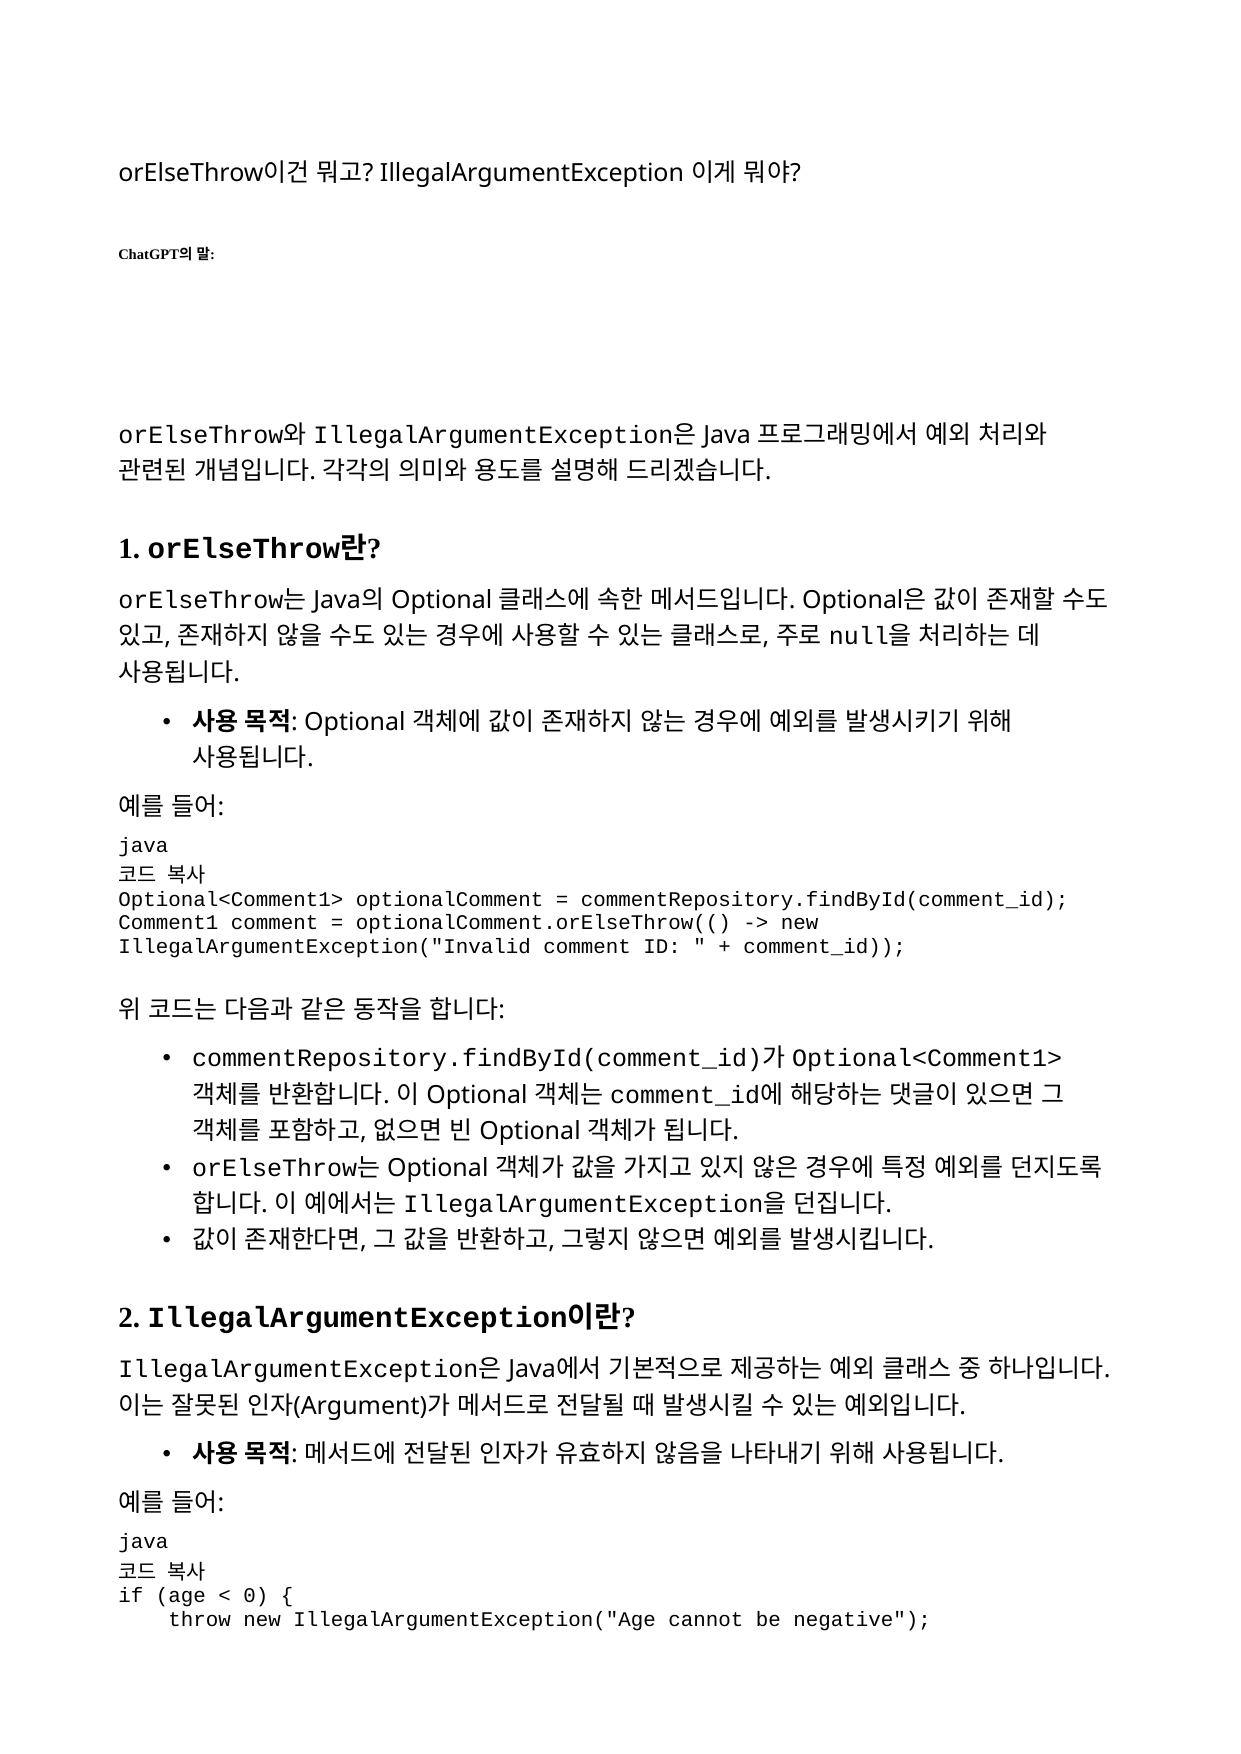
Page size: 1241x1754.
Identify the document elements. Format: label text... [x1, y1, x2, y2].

list commentRepository.findById(comment_id)가 Optional<Comment1> 객체를 반환합니다. 이 Optional 객체는 comment_id에 해당하는 댓글이 있으면 그 객체를 포함하고, 없으면 빈 Optional 객체가 됩니다. [162, 1038, 1122, 1147]
text 코드 복사 [118, 1555, 1122, 1585]
text Comment1 comment = optionalComment.orElseThrow(() -> new IllegalArgumentException("Invalid comment ID: " + comment_id)); [118, 912, 1122, 959]
text if (age < 0) { [118, 1585, 1122, 1609]
text 예를 들어: [118, 786, 1122, 822]
subtitle 1. orElseThrow란? [118, 524, 1122, 567]
list 사용 목적: Optional 객체에 값이 존재하지 않는 경우에 예외를 발생시키기 위해 사용됩니다. [162, 701, 1122, 773]
text orElseThrow이건 뭐고? IllegalArgumentException 이게 뭐야? [118, 152, 1122, 188]
text java [118, 835, 1122, 858]
text Optional<Comment1> optionalComment = commentRepository.findById(comment_id); [118, 889, 1122, 912]
text IllegalArgumentException은 Java에서 기본적으로 제공하는 예외 클래스 중 하나입니다. 이는 잘못된 인자(Argument)가 메서드로 전달될 때 발생시킬 수 있는 예외입니다. [118, 1349, 1122, 1421]
subtitle ChatGPT의 말: [118, 243, 1122, 264]
text 위 코드는 다음과 같은 동작을 합니다: [118, 989, 1122, 1025]
list 사용 목적: 메서드에 전달된 인자가 유효하지 않음을 나타내기 위해 사용됩니다. [162, 1434, 1122, 1470]
text 예를 들어: [118, 1483, 1122, 1519]
subtitle 2. IllegalArgumentException이란? [118, 1294, 1122, 1336]
text throw new IllegalArgumentException("Age cannot be negative"); [118, 1609, 1122, 1633]
text orElseThrow는 Java의 Optional 클래스에 속한 메서드입니다. Optional은 값이 존재할 수도 있고, 존재하지 않을 수도 있는 경우에 사용할 수 있는 클래스로, 주로 null을 처리하는 데 사용됩니다. [118, 579, 1122, 688]
text java [118, 1531, 1122, 1555]
list 값이 존재한다면, 그 값을 반환하고, 그렇지 않으면 예외를 발생시킵니다. [162, 1220, 1122, 1256]
text orElseThrow와 IllegalArgumentException은 Java 프로그래밍에서 예외 처리와 관련된 개념입니다. 각각의 의미와 용도를 설명해 드리겠습니다. [118, 414, 1122, 487]
list orElseThrow는 Optional 객체가 값을 가지고 있지 않은 경우에 특정 예외를 던지도록 합니다. 이 예에서는 IllegalArgumentException을 던집니다. [162, 1147, 1122, 1220]
text 코드 복사 [118, 858, 1122, 889]
